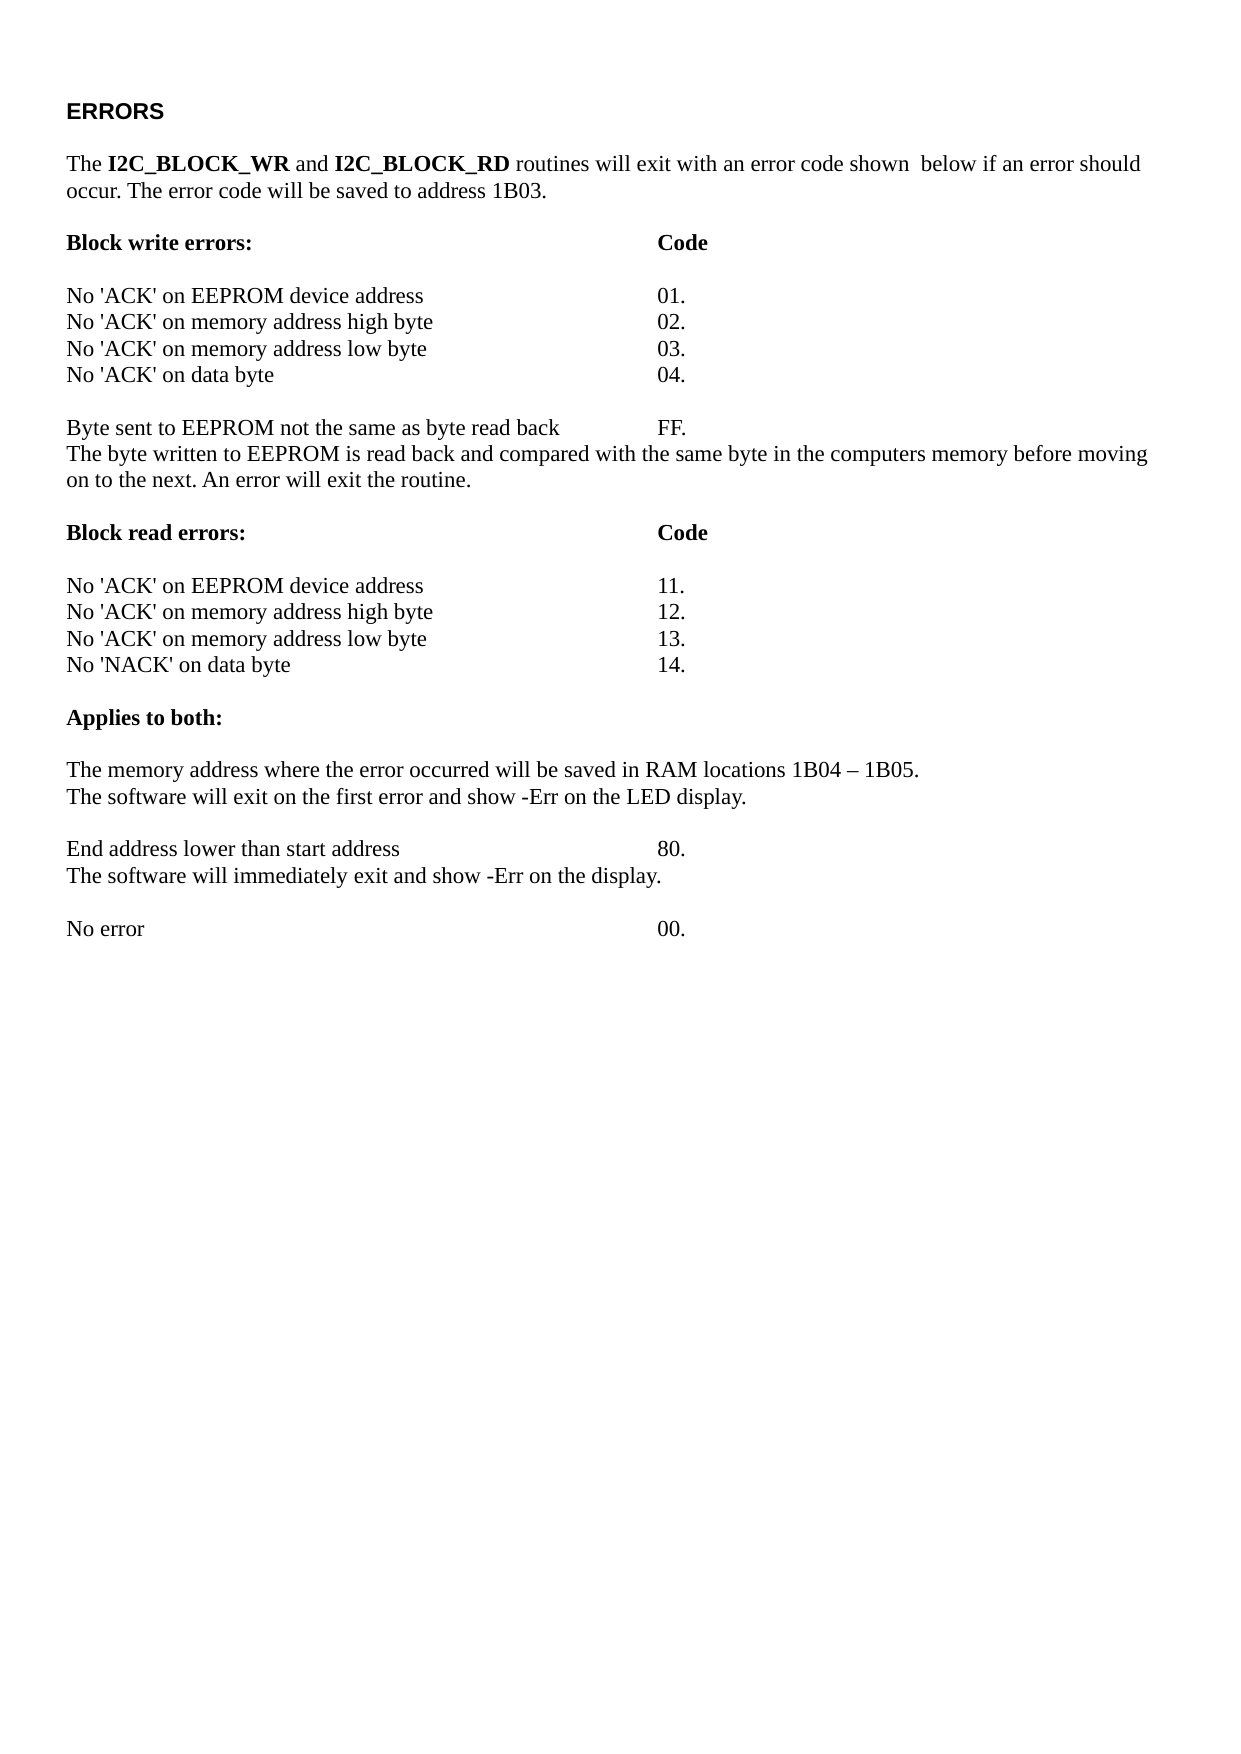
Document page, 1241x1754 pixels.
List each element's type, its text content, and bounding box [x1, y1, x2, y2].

text No 'ACK' on data byte 04. [66, 361, 1172, 387]
text No 'ACK' on memory address high byte 12. [66, 598, 1172, 625]
text No 'ACK' on memory address high byte 02. [66, 308, 1172, 335]
text No 'ACK' on EEPROM device address 11. [66, 572, 1172, 598]
text Byte sent to EEPROM not the same as byte read back FF. [66, 414, 1172, 440]
text No error 00. [66, 914, 1172, 941]
text The software will exit on the first error and show -Err on the LED display. [66, 783, 1172, 809]
text The memory address where the error occurred will be saved in RAM locations 1B04 – 1B05. [66, 756, 1172, 783]
text No 'ACK' on memory address low byte 13. [66, 625, 1172, 651]
text No 'ACK' on memory address low byte 03. [66, 335, 1172, 361]
text No 'ACK' on EEPROM device address 01. [66, 282, 1172, 308]
text Block write errors: Code [66, 229, 1172, 256]
text Block read errors: Code [66, 519, 1172, 546]
text The byte written to EEPROM is read back and compared with the same byte in the computers memory before moving on to the next. An error will exit the routine. [66, 440, 1172, 493]
text ERRORS [66, 98, 1172, 124]
text The software will immediately exit and show -Err on the display. [66, 862, 1172, 888]
text Applies to both: [66, 704, 1172, 730]
text No 'NACK' on data byte 14. [66, 651, 1172, 677]
text The I2C_BLOCK_WR and I2C_BLOCK_RD routines will exit with an error code shown below if an error should occur. The error code will be saved to address 1B03. [66, 150, 1172, 203]
text End address lower than start address 80. [66, 836, 1172, 862]
